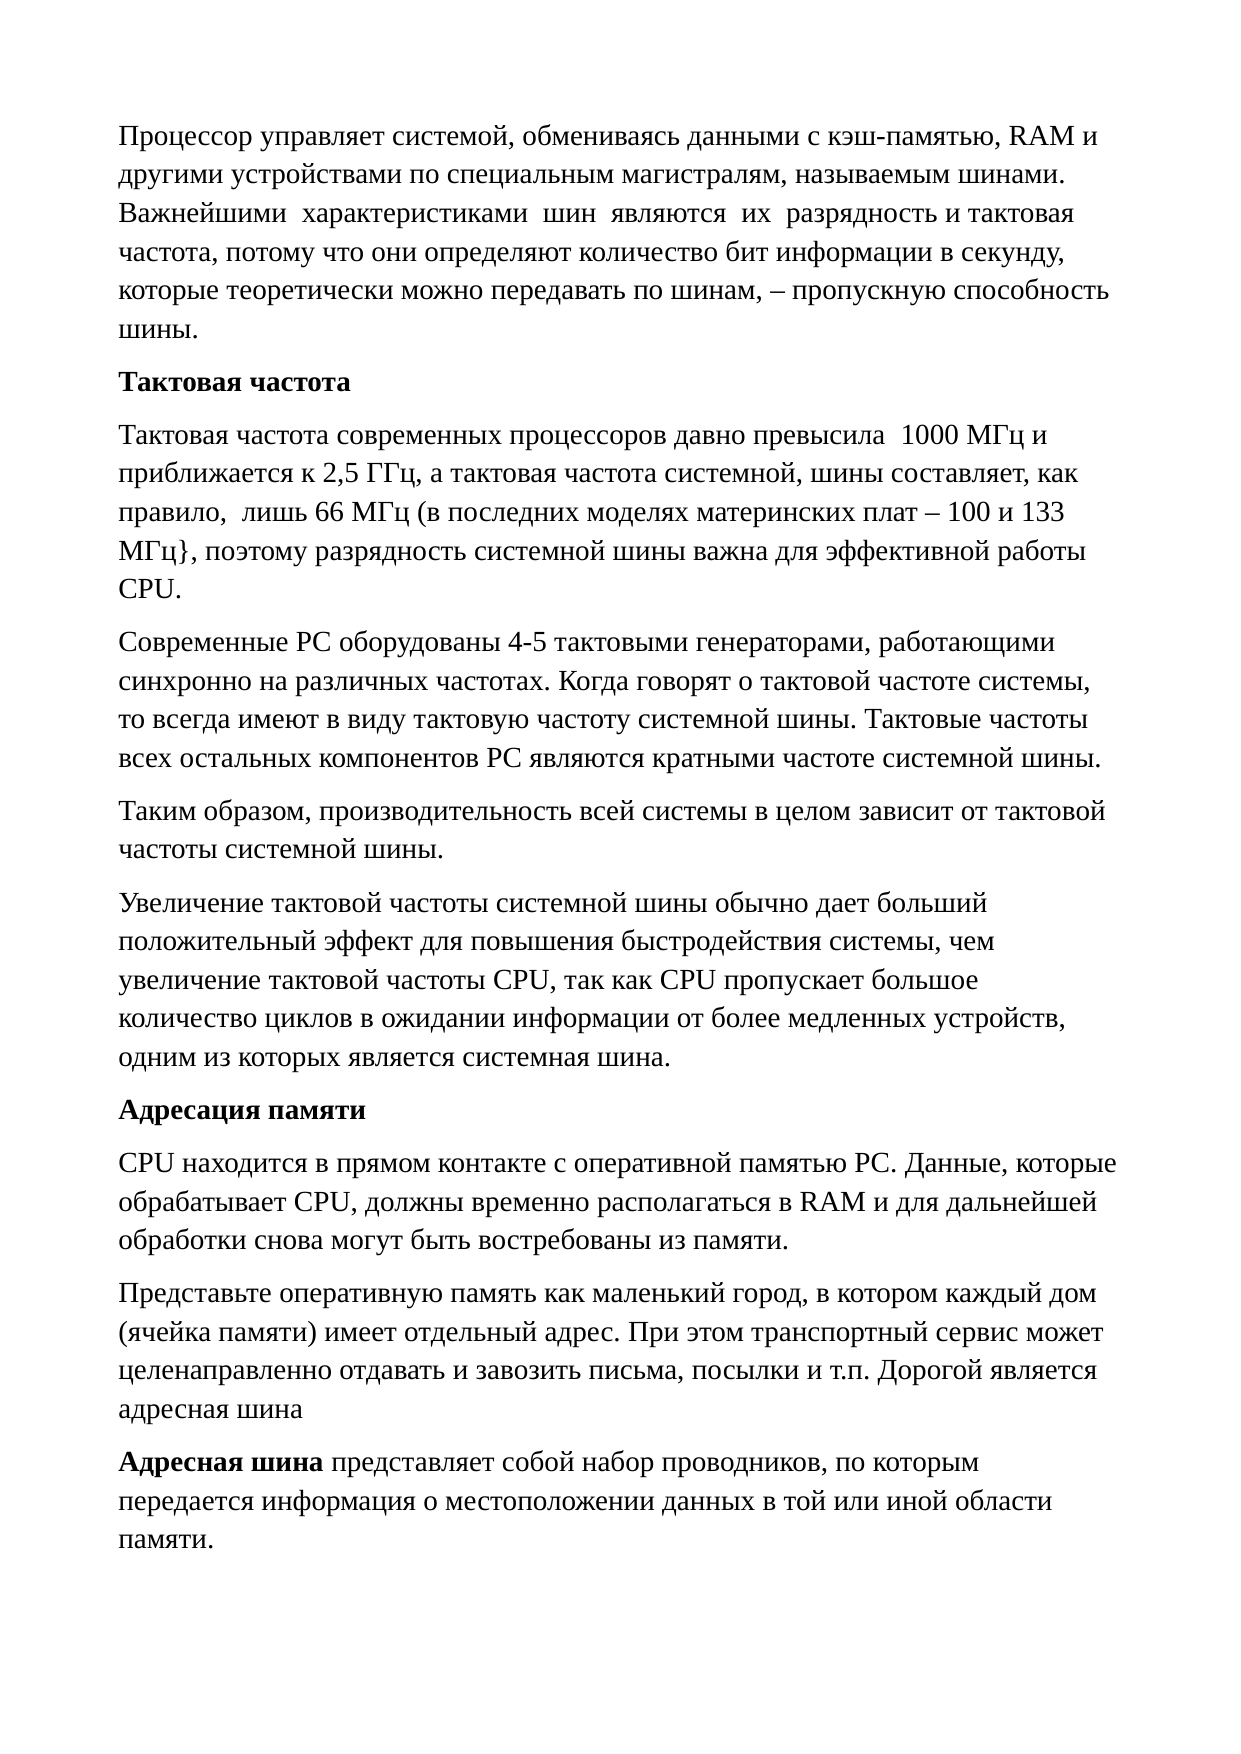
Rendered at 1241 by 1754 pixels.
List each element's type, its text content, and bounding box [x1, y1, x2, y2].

text Тактовая частота [118, 364, 1122, 397]
text Современные PC оборудованы 4-5 тактовыми генераторами, работающими синхронно на различных частотах. Когда говорят о тактовой частоте системы, то всегда имеют в виду тактовую частоту системной шины. Тактовые частоты всех остальных компонентов PC являются кратными частоте системной шины. [118, 624, 1122, 773]
text Адресная шина представляет собой набор проводников, по которым передается информация о местоположении данных в той или иной области памяти. [118, 1444, 1122, 1555]
text Представьте оперативную память как маленький город, в котором каждый дом (ячейка памяти) имеет отдельный адрес. При этом транспортный сервис может целенаправленно отдавать и завозить письма, посылки и т.п. Дорогой является адресная шина [118, 1275, 1122, 1424]
text Тактовая частота современных процессоров давно превысила 1000 МГц и приближается к 2,5 ГГц, а тактовая частота системной, шины составляет, как правило, лишь 66 МГц (в последних моделях материнских плат – 100 и 133 МГц}, поэтому разрядность системной шины важна для эффективной работы CPU. [118, 417, 1122, 605]
text CPU находится в прямом контакте с оперативной памятью PC. Данные, которые обрабатывает CPU, должны временно располагаться в RAM и для дальнейшей обработки снова могут быть востребованы из памяти. [118, 1145, 1122, 1256]
text Процессор управляет системой, обмениваясь данными с кэш-памятью, RAM и другими устройствами по специальным магистралям, называемым шинами. Важнейшими характеристиками шин являются их разрядность и тактовая частота, потому что они определяют количество бит информации в секунду, которые теоретически можно передавать по шинам, – пропускную способность шины. [118, 118, 1122, 344]
text Адресация памяти [118, 1092, 1122, 1126]
text Таким образом, производительность всей системы в целом зависит от тактовой частоты системной шины. [118, 793, 1122, 865]
text Увеличение тактовой частоты системной шины обычно дает больший положительный эффект для повышения быстродействия системы, чем увеличение тактовой частоты CPU, так как CPU пропускает большое количество циклов в ожидании информации от более медленных устройств, одним из которых является системная шина. [118, 885, 1122, 1072]
